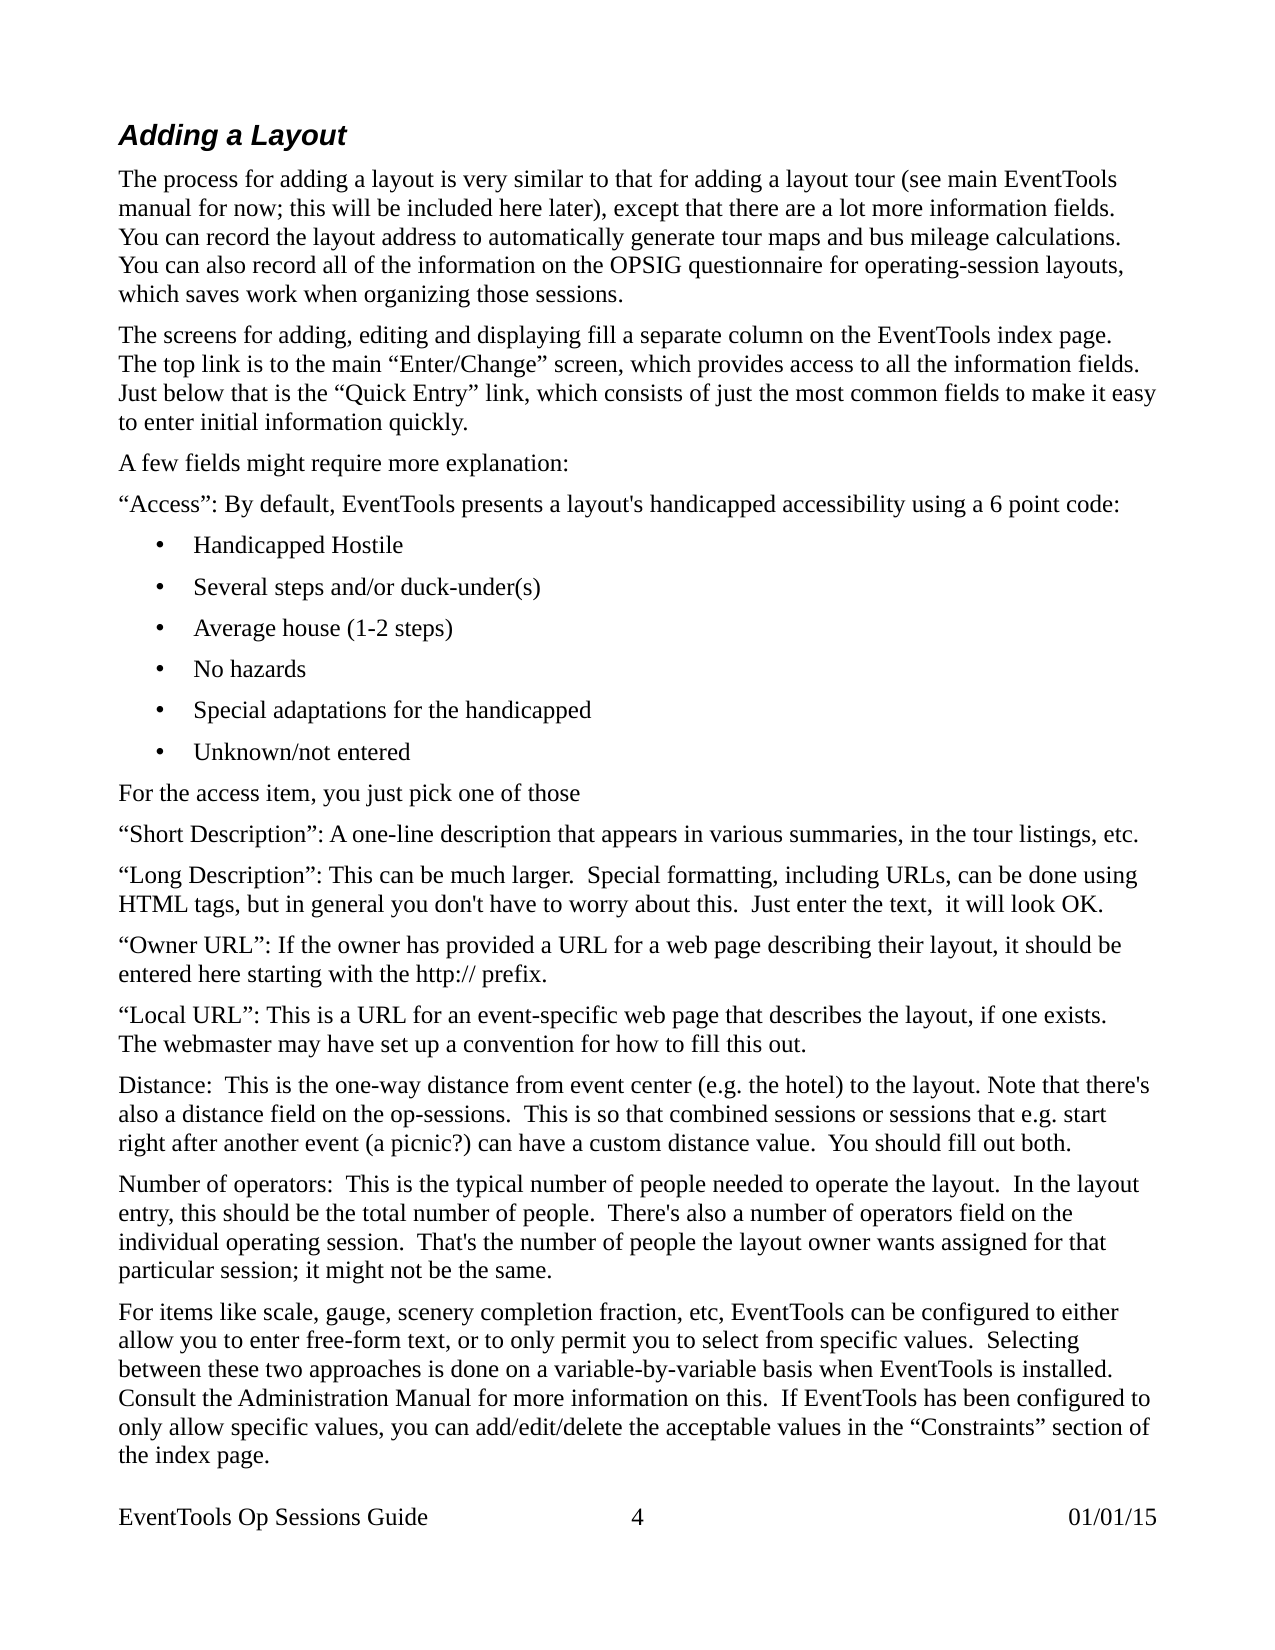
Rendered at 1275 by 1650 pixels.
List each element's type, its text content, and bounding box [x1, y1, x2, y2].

text “Long Description”: This can be much larger. Special formatting, including URLs, can be done using HTML tags, but in general you don't have to worry about this. Just enter the text, it will look OK. [118, 860, 1157, 918]
text For items like scale, gauge, scenery completion fraction, etc, EventTools can be configured to either allow you to enter free-form text, or to only permit you to select from specific values. Selecting between these two approaches is done on a variable-by-variable basis when EventTools is installed. Consult the Administration Manual for more information on this. If EventTools has been configured to only allow specific values, you can add/edit/delete the acceptable values in the “Constraints” section of the index page. [118, 1297, 1157, 1469]
list Average house (1-2 steps) [156, 613, 1157, 642]
text The process for adding a layout is very similar to that for adding a layout tour (see main EventTools manual for now; this will be included here later), except that there are a lot more information fields. You can record the layout address to automatically generate tour maps and bus mileage calculations. You can also record all of the information on the OPSIG questionnaire for operating-session layouts, which saves work when organizing those sessions. [118, 164, 1157, 308]
text For the access item, you just pick one of those [118, 778, 1157, 807]
text “Short Description”: A one-line description that appears in various summaries, in the tour listings, etc. [118, 819, 1157, 848]
list Unknown/not entered [156, 737, 1157, 765]
list Handicapped Hostile [156, 530, 1157, 559]
list Several steps and/or duck-under(s) [156, 572, 1157, 600]
text Number of operators: This is the typical number of people needed to operate the layout. In the layout entry, this should be the total number of people. There's also a number of operators field on the individual operating session. That's the number of people the layout owner wants assigned for that particular session; it might not be the same. [118, 1169, 1157, 1284]
list Special adaptations for the handicapped [156, 695, 1157, 724]
subtitle Adding a Layout [118, 118, 1157, 152]
text “Access”: By default, EventTools presents a layout's handicapped accessibility using a 6 point code: [118, 489, 1157, 518]
text The screens for adding, editing and displaying fill a separate column on the EventTools index page. The top link is to the main “Enter/Change” screen, which provides access to all the information fields. Just below that is the “Quick Entry” link, which consists of just the most common fields to make it easy to enter initial information quickly. [118, 320, 1157, 435]
text “Local URL”: This is a URL for an event-specific web page that describes the layout, if one exists. The webmaster may have set up a convention for how to fill this out. [118, 1000, 1157, 1058]
list No hazards [156, 654, 1157, 683]
text Distance: This is the one-way distance from event center (e.g. the hotel) to the layout. Note that there's also a distance field on the op-sessions. This is so that combined sessions or sessions that e.g. start right after another event (a picnic?) can have a custom distance value. You should fill out both. [118, 1070, 1157, 1157]
text A few fields might require more explanation: [118, 448, 1157, 477]
text “Owner URL”: If the owner has provided a URL for a web page describing their layout, it should be entered here starting with the http:// prefix. [118, 930, 1157, 988]
